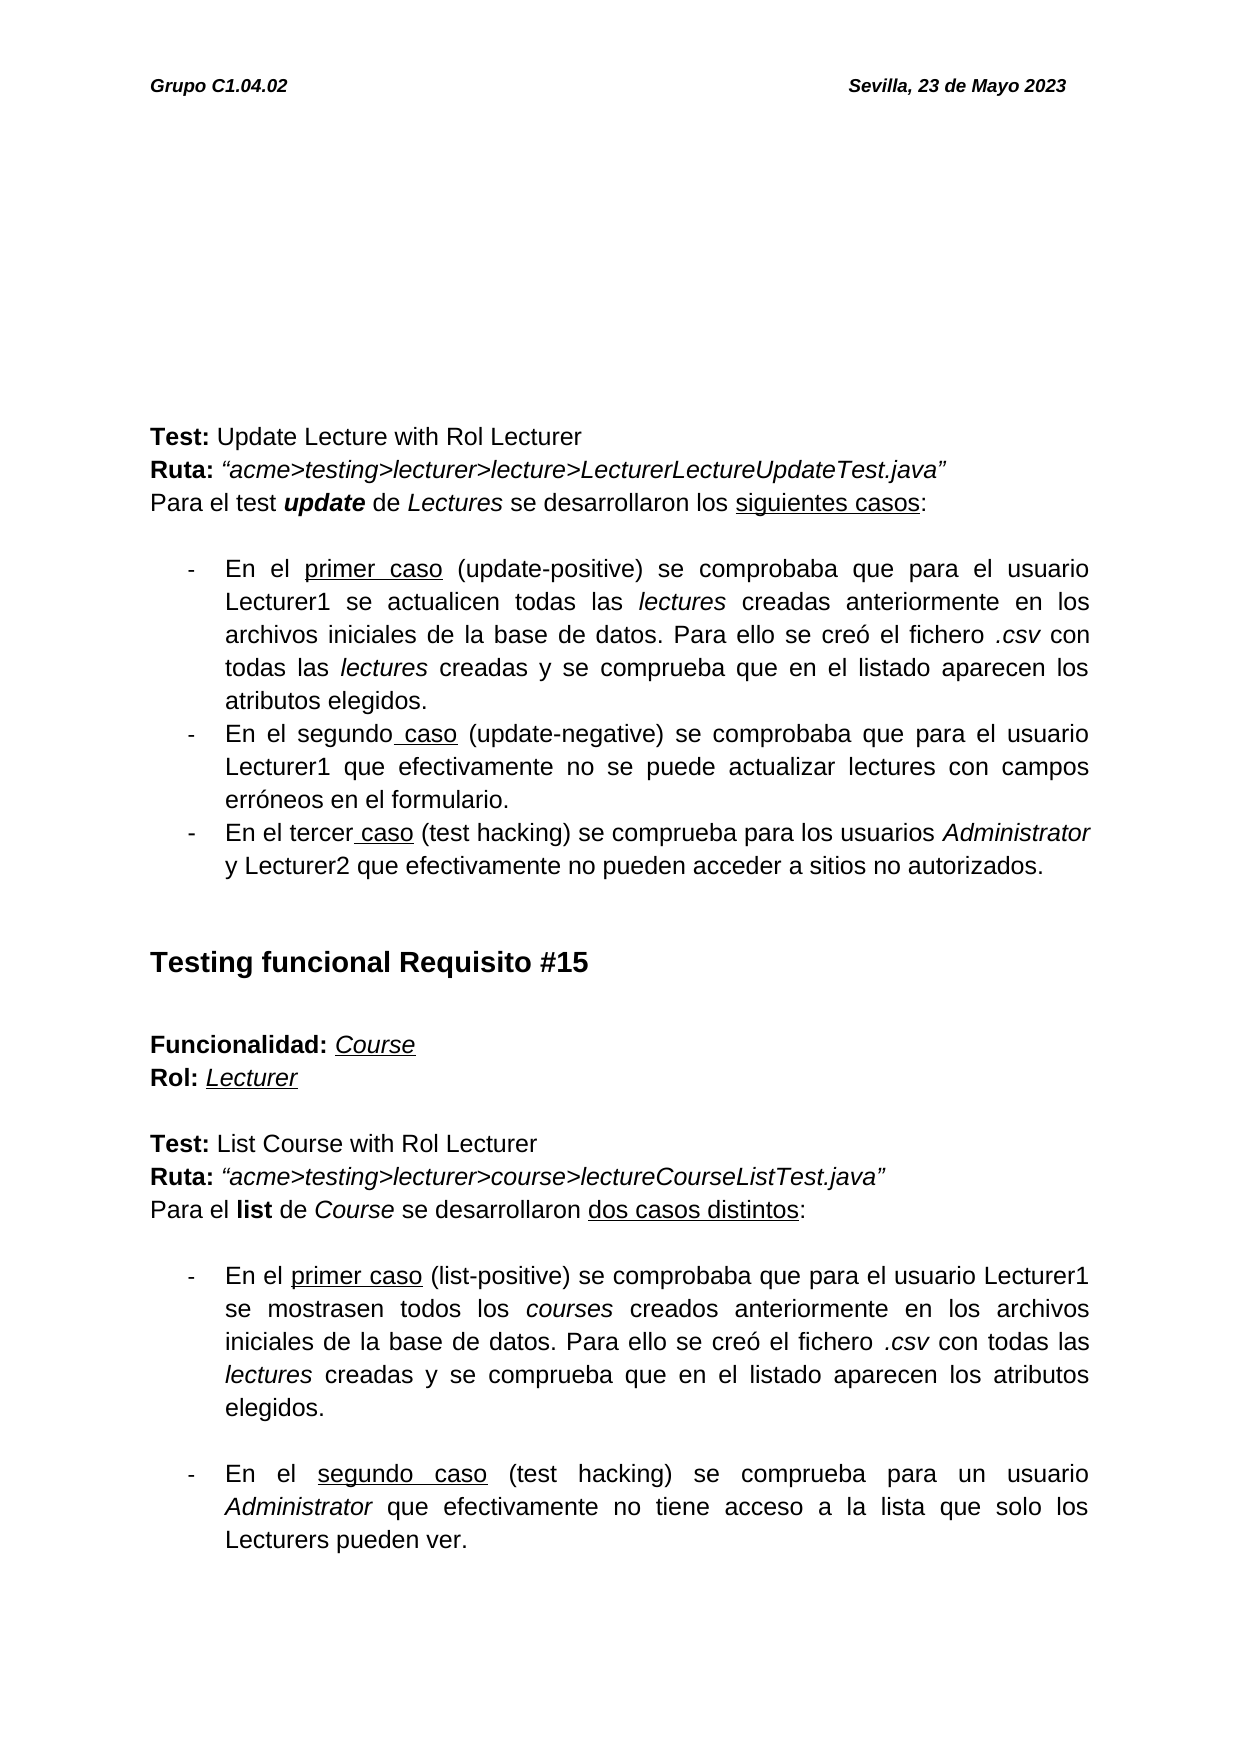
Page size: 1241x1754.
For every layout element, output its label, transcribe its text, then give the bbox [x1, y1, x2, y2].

text Testing funcional Requisito #15 [150, 944, 1090, 978]
list En el primer caso (update-positive) se comprobaba que para el usuario Lecturer1 se actualicen todas las lectures creadas anteriormente en los archivos iniciales de la base de datos. Para ello se creó el fichero .csv con todas las lectures creadas y se comprueba que en el listado aparecen los atributos elegidos. [187, 554, 1090, 715]
text Para el test update de Lectures se desarrollaron los siguientes casos: [150, 488, 1090, 517]
text Test: Update Lecture with Rol Lecturer [150, 422, 1090, 451]
text Funcionalidad: Course [150, 1030, 1090, 1059]
list En el segundo caso (test hacking) se comprueba para un usuario Administrator que efectivamente no tiene acceso a la lista que solo los Lecturers pueden ver. [187, 1459, 1090, 1554]
list En el tercer caso (test hacking) se comprueba para los usuarios Administrator y Lecturer2 que efectivamente no pueden acceder a sitios no autorizados. [187, 818, 1090, 880]
list En el primer caso (list-positive) se comprobaba que para el usuario Lecturer1 se mostrasen todos los courses creados anteriormente en los archivos iniciales de la base de datos. Para ello se creó el fichero .csv con todas las lectures creadas y se comprueba que en el listado aparecen los atributos elegidos. [187, 1261, 1090, 1422]
text Rol: Lecturer [150, 1063, 1090, 1092]
list En el segundo caso (update-negative) se comprobaba que para el usuario Lecturer1 que efectivamente no se puede actualizar lectures con campos erróneos en el formulario. [187, 719, 1090, 814]
text Ruta: “acme>testing>lecturer>lecture>LecturerLectureUpdateTest.java” [150, 455, 1090, 484]
text Para el list de Course se desarrollaron dos casos distintos: [150, 1195, 1090, 1224]
text Test: List Course with Rol Lecturer [150, 1129, 1090, 1158]
text Ruta: “acme>testing>lecturer>course>lectureCourseListTest.java” [150, 1162, 1090, 1191]
